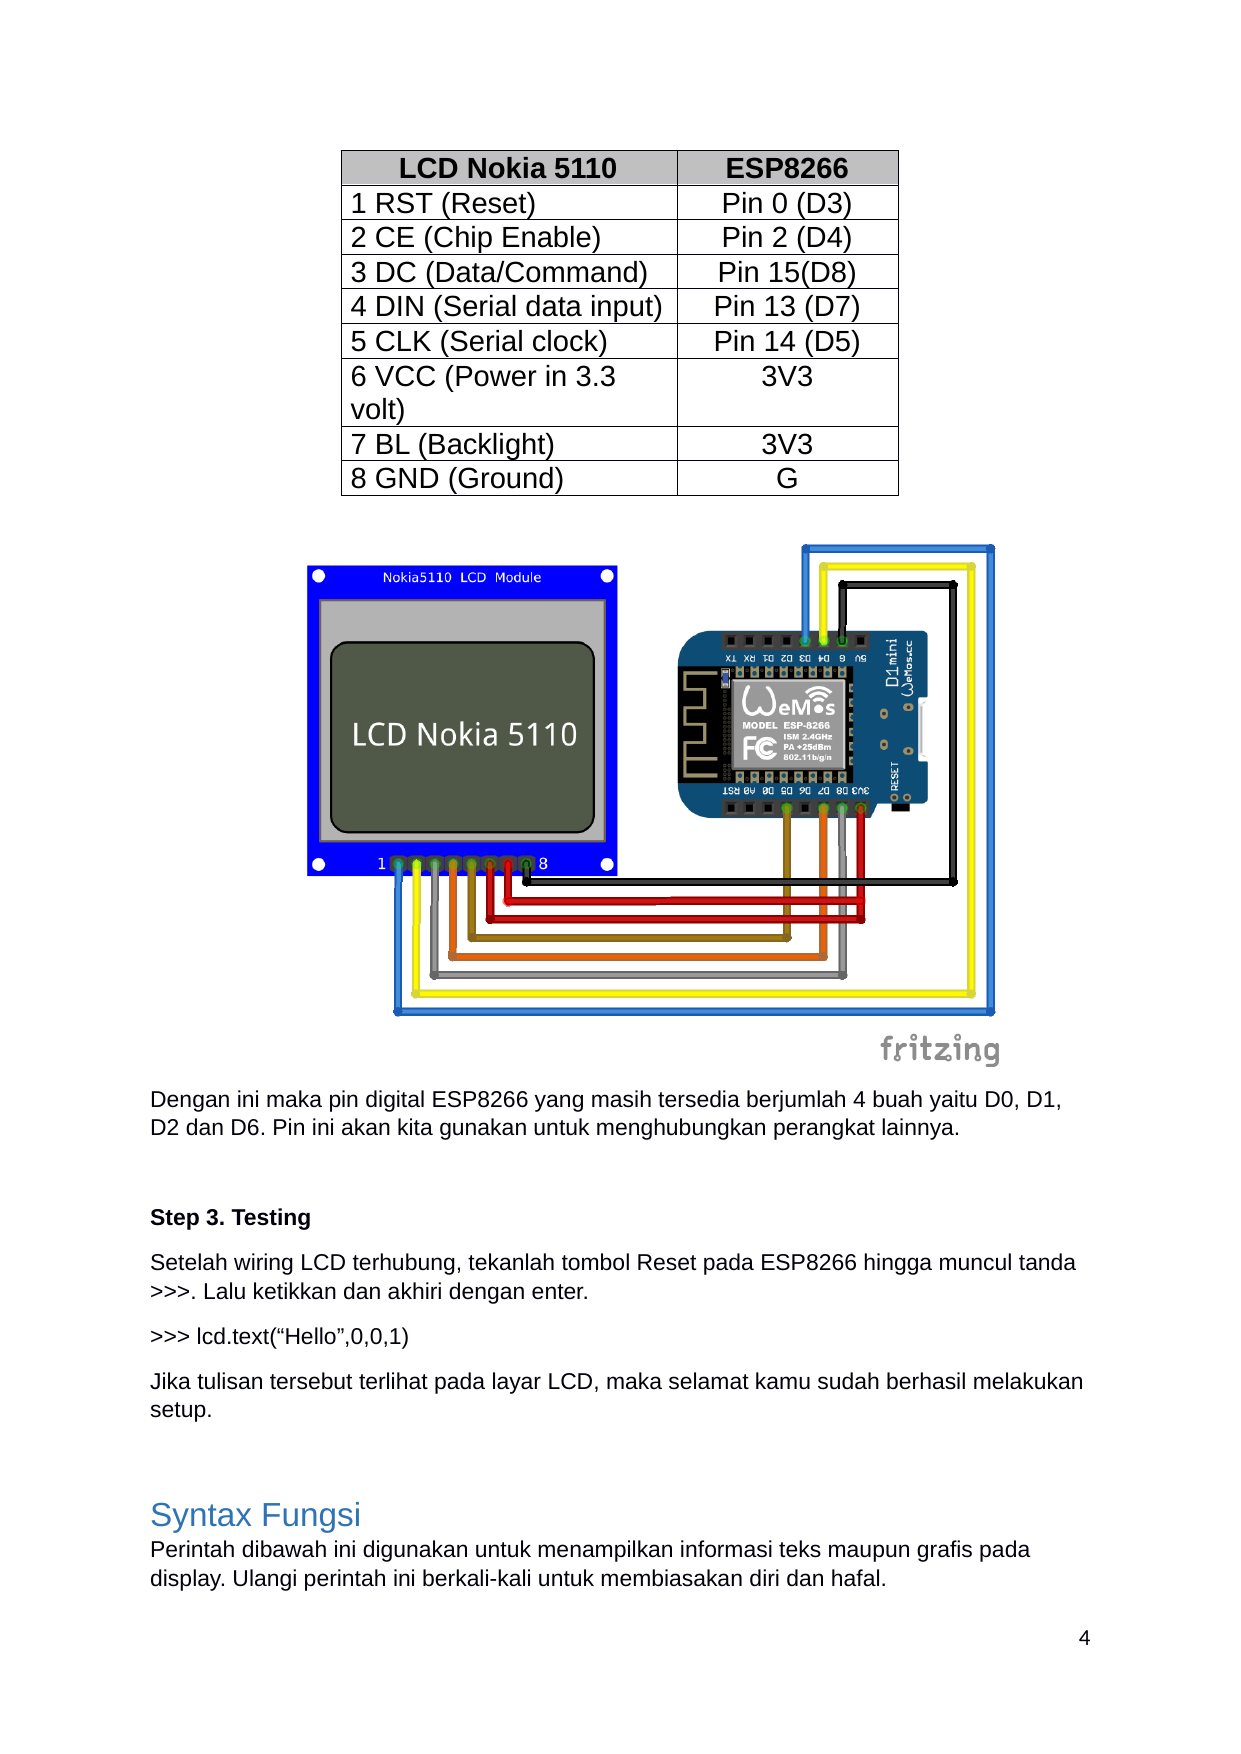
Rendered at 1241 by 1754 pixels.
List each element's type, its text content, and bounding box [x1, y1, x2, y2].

table_cell Pin 15(D8) [678, 255, 898, 288]
table_header LCD Nokia 5110 [342, 151, 677, 184]
table_cell 2 CE (Chip Enable) [342, 220, 677, 254]
table_cell 1 RST (Reset) [342, 186, 677, 219]
table_cell Pin 13 (D7) [678, 289, 898, 323]
table_cell 8 GND (Ground) [342, 461, 677, 495]
table_cell 3V3 [678, 427, 898, 460]
picture [240, 541, 1000, 1067]
table_cell G [678, 461, 898, 495]
table_header ESP8266 [678, 151, 898, 184]
subtitle Syntax Fungsi [150, 1495, 1090, 1533]
text Setelah wiring LCD terhubung, tekanlah tombol Reset pada ESP8266 hingga muncul tanda >>>. Lalu ketikkan dan akhiri dengan enter. [150, 1249, 1090, 1304]
table_cell Pin 0 (D3) [678, 186, 898, 219]
text Dengan ini maka pin digital ESP8266 yang masih tersedia berjumlah 4 buah yaitu D0, D1, D2 dan D6. Pin ini akan kita gunakan untuk menghubungkan perangkat lainnya. [150, 1086, 1090, 1140]
text >>> lcd.text(“Hello”,0,0,1) [150, 1323, 1090, 1349]
table_cell 6 VCC (Power in 3.3 volt) [342, 359, 677, 426]
table_cell Pin 2 (D4) [678, 220, 898, 254]
table_cell 5 CLK (Serial clock) [342, 324, 677, 357]
text Perintah dibawah ini digunakan untuk menampilkan informasi teks maupun grafis pada display. Ulangi perintah ini berkali-kali untuk membiasakan diri dan hafal. [150, 1536, 1090, 1591]
table_cell Pin 14 (D5) [678, 324, 898, 357]
table_cell 3V3 [678, 359, 898, 426]
table_cell 4 DIN (Serial data input) [342, 289, 677, 323]
text Step 3. Testing [150, 1204, 1090, 1231]
table_cell 7 BL (Backlight) [342, 427, 677, 460]
text Jika tulisan tersebut terlihat pada layar LCD, maka selamat kamu sudah berhasil melakukan setup. [150, 1368, 1090, 1423]
table_cell 3 DC (Data/Command) [342, 255, 677, 288]
